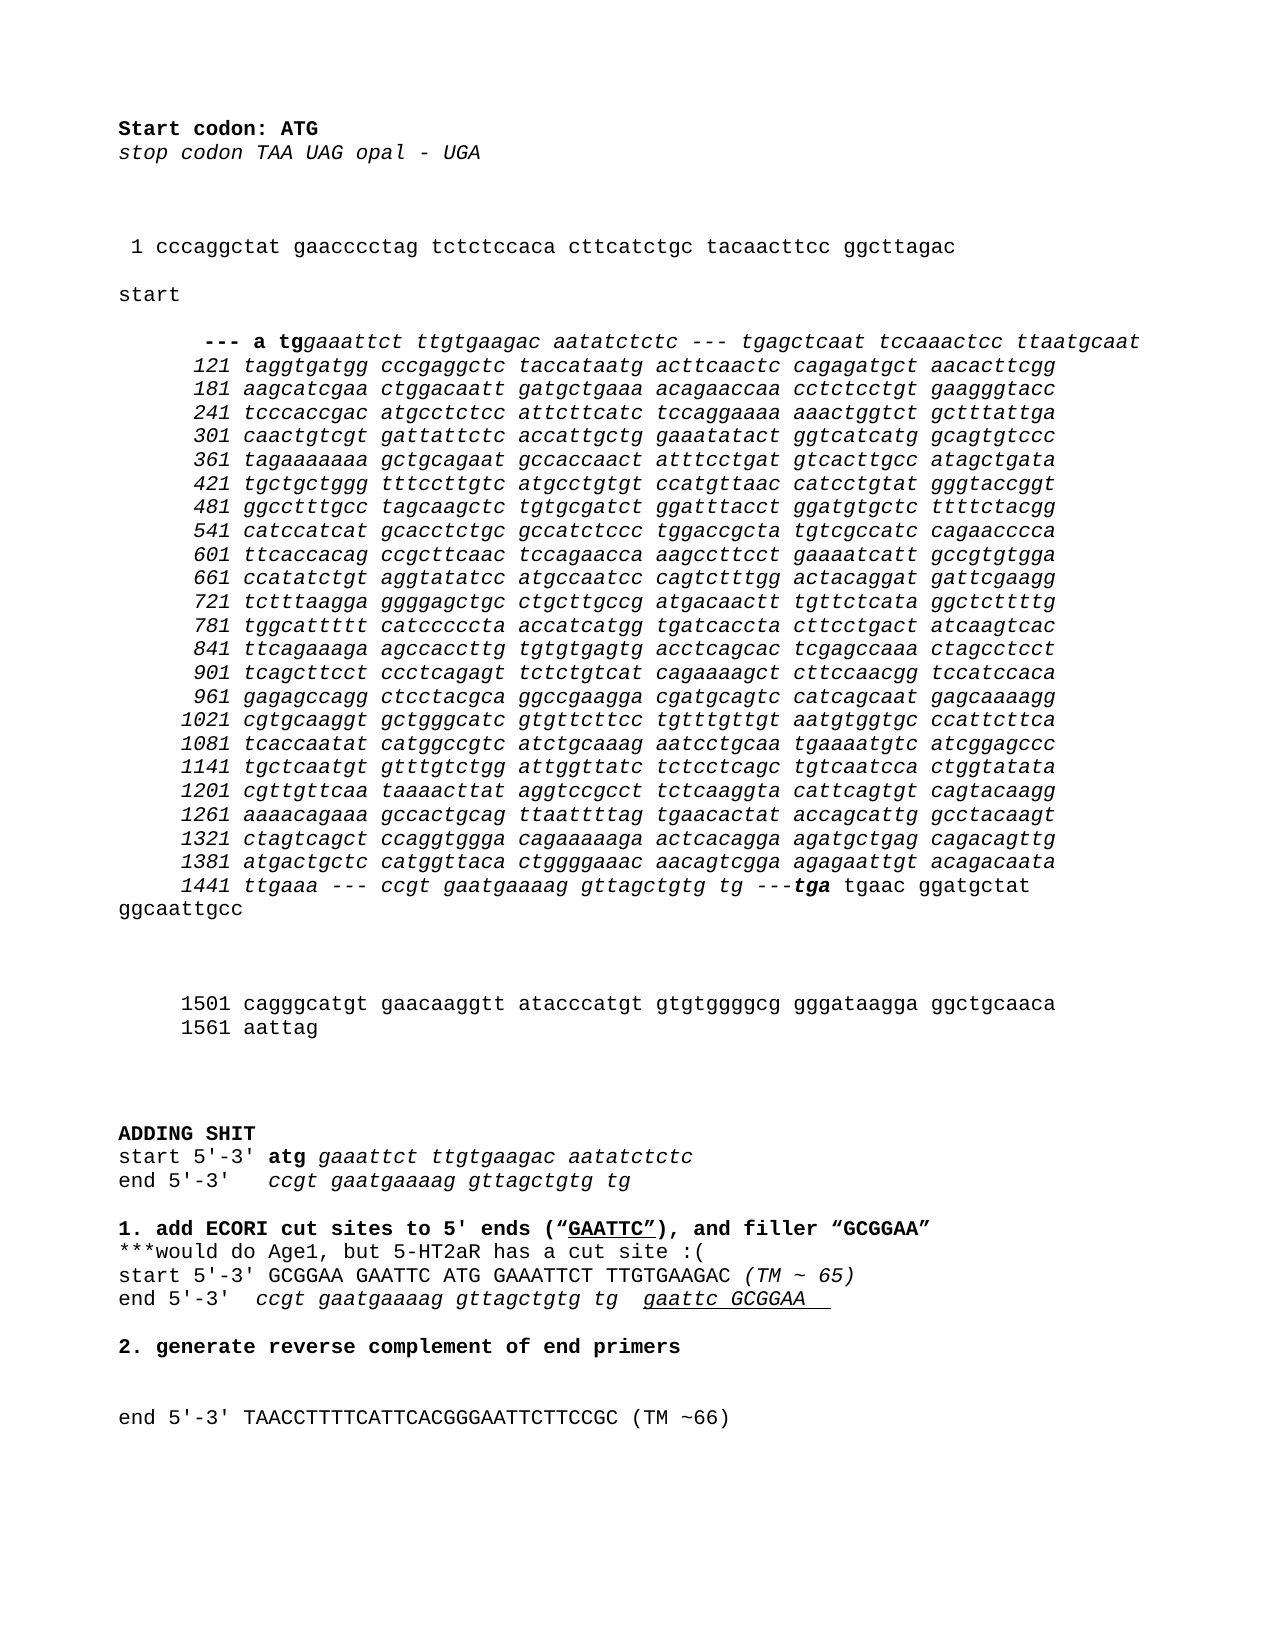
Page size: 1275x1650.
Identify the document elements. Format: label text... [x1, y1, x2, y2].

text 601 ttcaccacag ccgcttcaac tccagaacca aagccttcct gaaaatcatt gccgtgtgga [118, 544, 1157, 567]
text 1261 aaaacagaaa gccactgcag ttaattttag tgaacactat accagcattg gcctacaagt [118, 804, 1157, 827]
text 421 tgctgctggg tttccttgtc atgcctgtgt ccatgttaac catcctgtat gggtaccggt [118, 473, 1157, 496]
text Start codon: ATG [118, 118, 1157, 142]
text 121 taggtgatgg cccgaggctc taccataatg acttcaactc cagagatgct aacacttcgg [118, 354, 1157, 378]
text --- a tggaaattct ttgtgaagac aatatctctc --- tgagctcaat tccaaactcc ttaatgcaat [118, 331, 1157, 354]
text 1141 tgctcaatgt gtttgtctgg attggttatc tctcctcagc tgtcaatcca ctggtatata [118, 757, 1157, 780]
text 1. add ECORI cut sites to 5' ends (“GAATTC”), and filler “GCGGAA” [118, 1217, 1157, 1241]
text end 5'-3' TAACCTTTTCATTCACGGGAATTCTTCCGC (TM ~66) [118, 1407, 1157, 1430]
text end 5'-3' ccgt gaatgaaaag gttagctgtg tg [118, 1170, 1157, 1194]
text start 5'-3' GCGGAA GAATTC ATG GAAATTCT TTGTGAAGAC (TM ~ 65) [118, 1265, 1157, 1288]
text 1501 cagggcatgt gaacaaggtt atacccatgt gtgtggggcg gggataagga ggctgcaaca [118, 993, 1157, 1017]
text ADDING SHIT [118, 1123, 1157, 1147]
text 1321 ctagtcagct ccaggtggga cagaaaaaga actcacagga agatgctgag cagacagttg [118, 827, 1157, 851]
text start [118, 284, 1157, 307]
text 1381 atgactgctc catggttaca ctggggaaac aacagtcgga agagaattgt acagacaata [118, 851, 1157, 875]
text 1021 cgtgcaaggt gctgggcatc gtgttcttcc tgtttgttgt aatgtggtgc ccattcttca [118, 709, 1157, 733]
text start 5'-3' atg gaaattct ttgtgaagac aatatctctc [118, 1147, 1157, 1170]
text 901 tcagcttcct ccctcagagt tctctgtcat cagaaaagct cttccaacgg tccatccaca [118, 662, 1157, 686]
text 1201 cgttgttcaa taaaacttat aggtccgcct tctcaaggta cattcagtgt cagtacaagg [118, 780, 1157, 804]
text 181 aagcatcgaa ctggacaatt gatgctgaaa acagaaccaa cctctcctgt gaagggtacc [118, 378, 1157, 402]
text 541 catccatcat gcacctctgc gccatctccc tggaccgcta tgtcgccatc cagaacccca [118, 520, 1157, 544]
text end 5'-3' ccgt gaatgaaaag gttagctgtg tg gaattc GCGGAA [118, 1288, 1157, 1312]
text stop codon TAA UAG opal - UGA [118, 142, 1157, 165]
text 2. generate reverse complement of end primers [118, 1336, 1157, 1359]
text 361 tagaaaaaaa gctgcagaat gccaccaact atttcctgat gtcacttgcc atagctgata [118, 449, 1157, 473]
text 961 gagagccagg ctcctacgca ggccgaagga cgatgcagtc catcagcaat gagcaaaagg [118, 686, 1157, 709]
text 661 ccatatctgt aggtatatcc atgccaatcc cagtctttgg actacaggat gattcgaagg [118, 567, 1157, 591]
text ***would do Age1, but 5-HT2aR has a cut site :( [118, 1241, 1157, 1265]
text 1441 ttgaaa --- ccgt gaatgaaaag gttagctgtg tg ---tga tgaac ggatgctat ggcaattgcc [118, 875, 1157, 922]
text 1 cccaggctat gaacccctag tctctccaca cttcatctgc tacaacttcc ggcttagac [118, 236, 1157, 260]
text 841 ttcagaaaga agccaccttg tgtgtgagtg acctcagcac tcgagccaaa ctagcctcct [118, 638, 1157, 662]
text 1081 tcaccaatat catggccgtc atctgcaaag aatcctgcaa tgaaaatgtc atcggagccc [118, 733, 1157, 757]
text 481 ggcctttgcc tagcaagctc tgtgcgatct ggatttacct ggatgtgctc ttttctacgg [118, 496, 1157, 520]
text 301 caactgtcgt gattattctc accattgctg gaaatatact ggtcatcatg gcagtgtccc [118, 426, 1157, 449]
text 781 tggcattttt catcccccta accatcatgg tgatcaccta cttcctgact atcaagtcac [118, 615, 1157, 638]
text 241 tcccaccgac atgcctctcc attcttcatc tccaggaaaa aaactggtct gctttattga [118, 402, 1157, 426]
text 1561 aattag [118, 1017, 1157, 1040]
text 721 tctttaagga ggggagctgc ctgcttgccg atgacaactt tgttctcata ggctcttttg [118, 591, 1157, 615]
